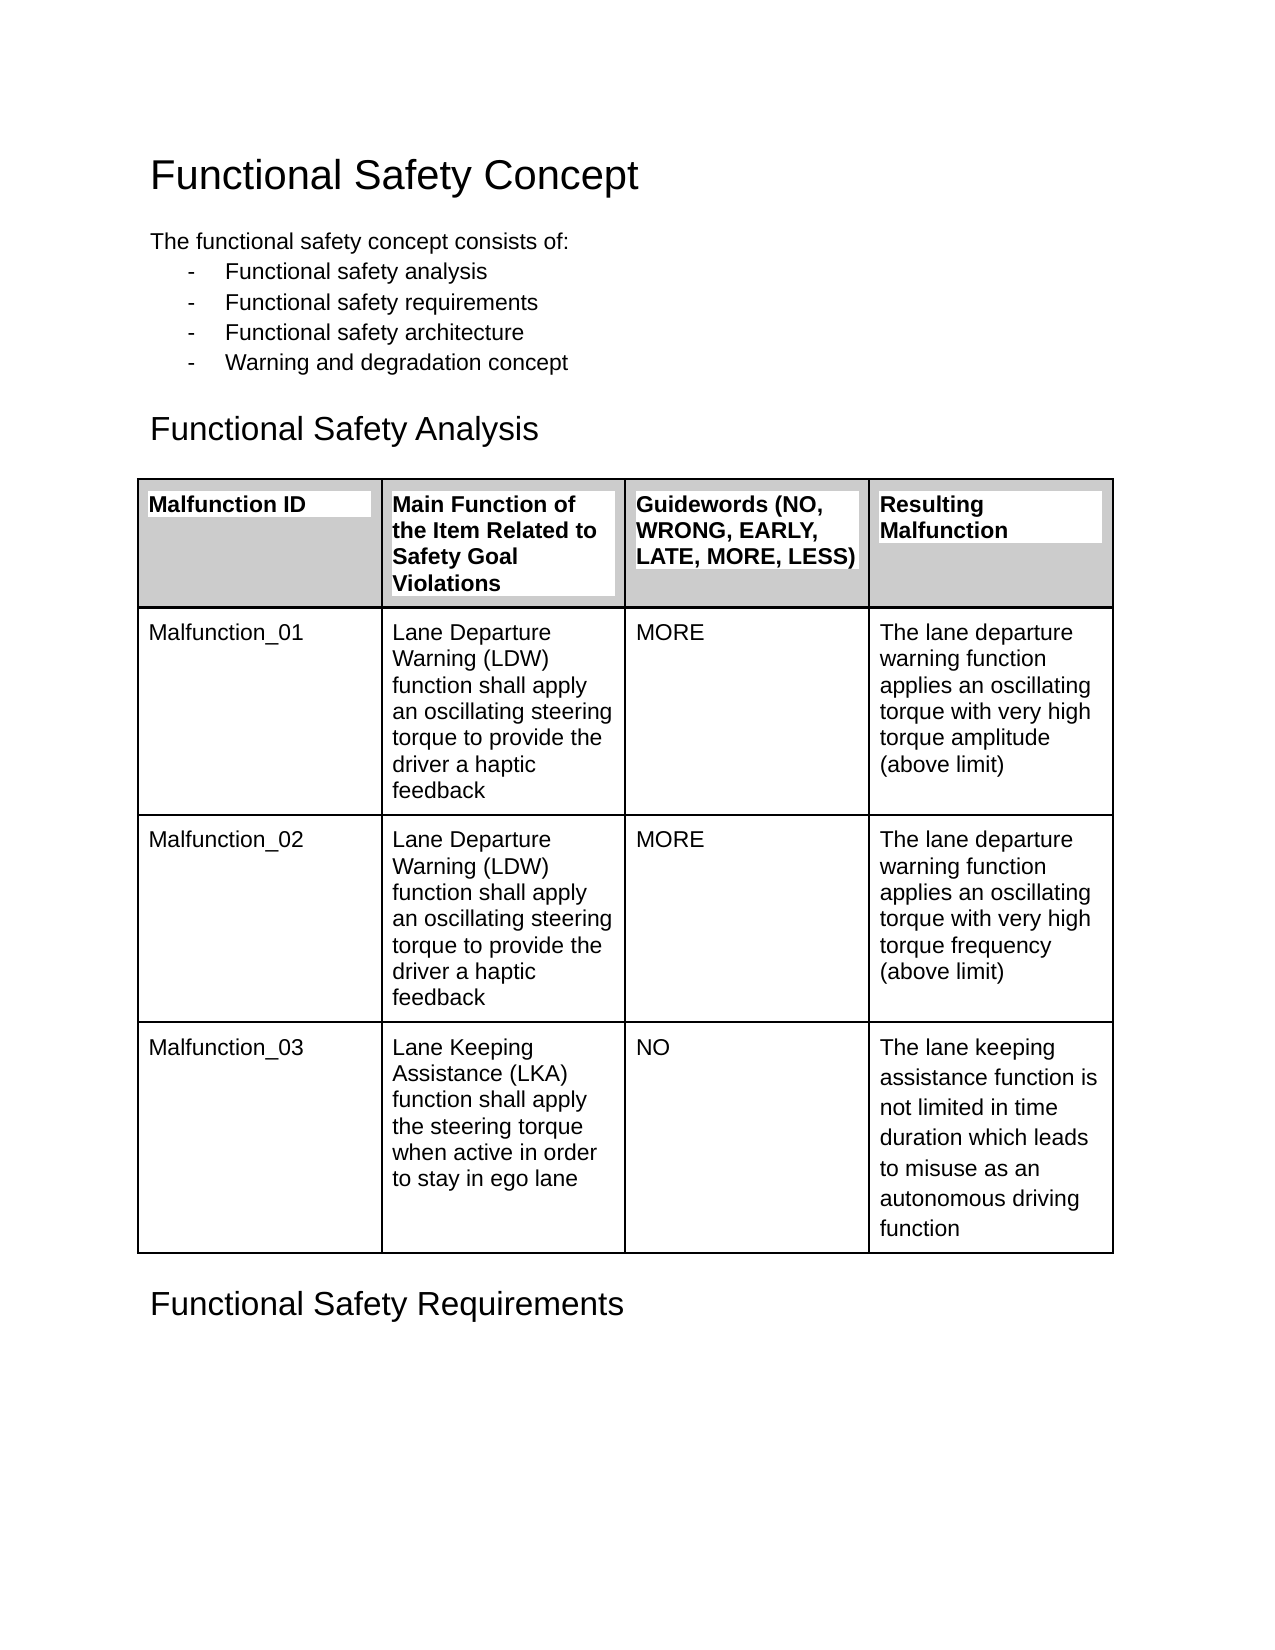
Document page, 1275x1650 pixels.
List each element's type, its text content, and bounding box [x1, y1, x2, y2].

table_cell Lane Departure Warning (LDW) function shall apply an oscillating steering torque to provide the driver a haptic feedback [383, 816, 624, 1021]
list Functional safety analysis [187, 258, 1125, 285]
table_cell NO [626, 1023, 868, 1252]
table_header Guidewords (NO, WRONG, EARLY, LATE, MORE, LESS) [626, 480, 868, 606]
table_cell The lane keeping assistance function is not limited in time duration which leads to misuse as an autonomous driving function [870, 1023, 1112, 1252]
table_cell Malfunction_03 [139, 1023, 381, 1252]
table_cell MORE [626, 816, 868, 1021]
table_cell The lane departure warning function applies an oscillating torque with very high torque frequency (above limit) [870, 816, 1112, 1021]
text The functional safety concept consists of: [150, 228, 1125, 254]
subtitle Functional Safety Requirements [150, 1284, 1125, 1322]
table_cell Malfunction_02 [139, 816, 381, 1021]
table_cell Lane Departure Warning (LDW) function shall apply an oscillating steering torque to provide the driver a haptic feedback [383, 609, 624, 814]
subtitle Functional Safety Analysis [150, 409, 1125, 448]
table_cell The lane departure warning function applies an oscillating torque with very high torque amplitude (above limit) [870, 609, 1112, 814]
subtitle Functional Safety Concept [150, 150, 1125, 198]
list Functional safety requirements [187, 288, 1125, 315]
table_header Main Function of the Item Related to Safety Goal Violations [383, 480, 624, 606]
table_cell MORE [626, 609, 868, 814]
table_header Malfunction ID [139, 480, 381, 606]
list Functional safety architecture [187, 319, 1125, 345]
table_cell Lane Keeping Assistance (LKA) function shall apply the steering torque when active in order to stay in ego lane [383, 1023, 624, 1252]
list Warning and degradation concept [187, 349, 1125, 375]
table_cell Malfunction_01 [139, 609, 381, 814]
table_header Resulting Malfunction [870, 480, 1112, 606]
